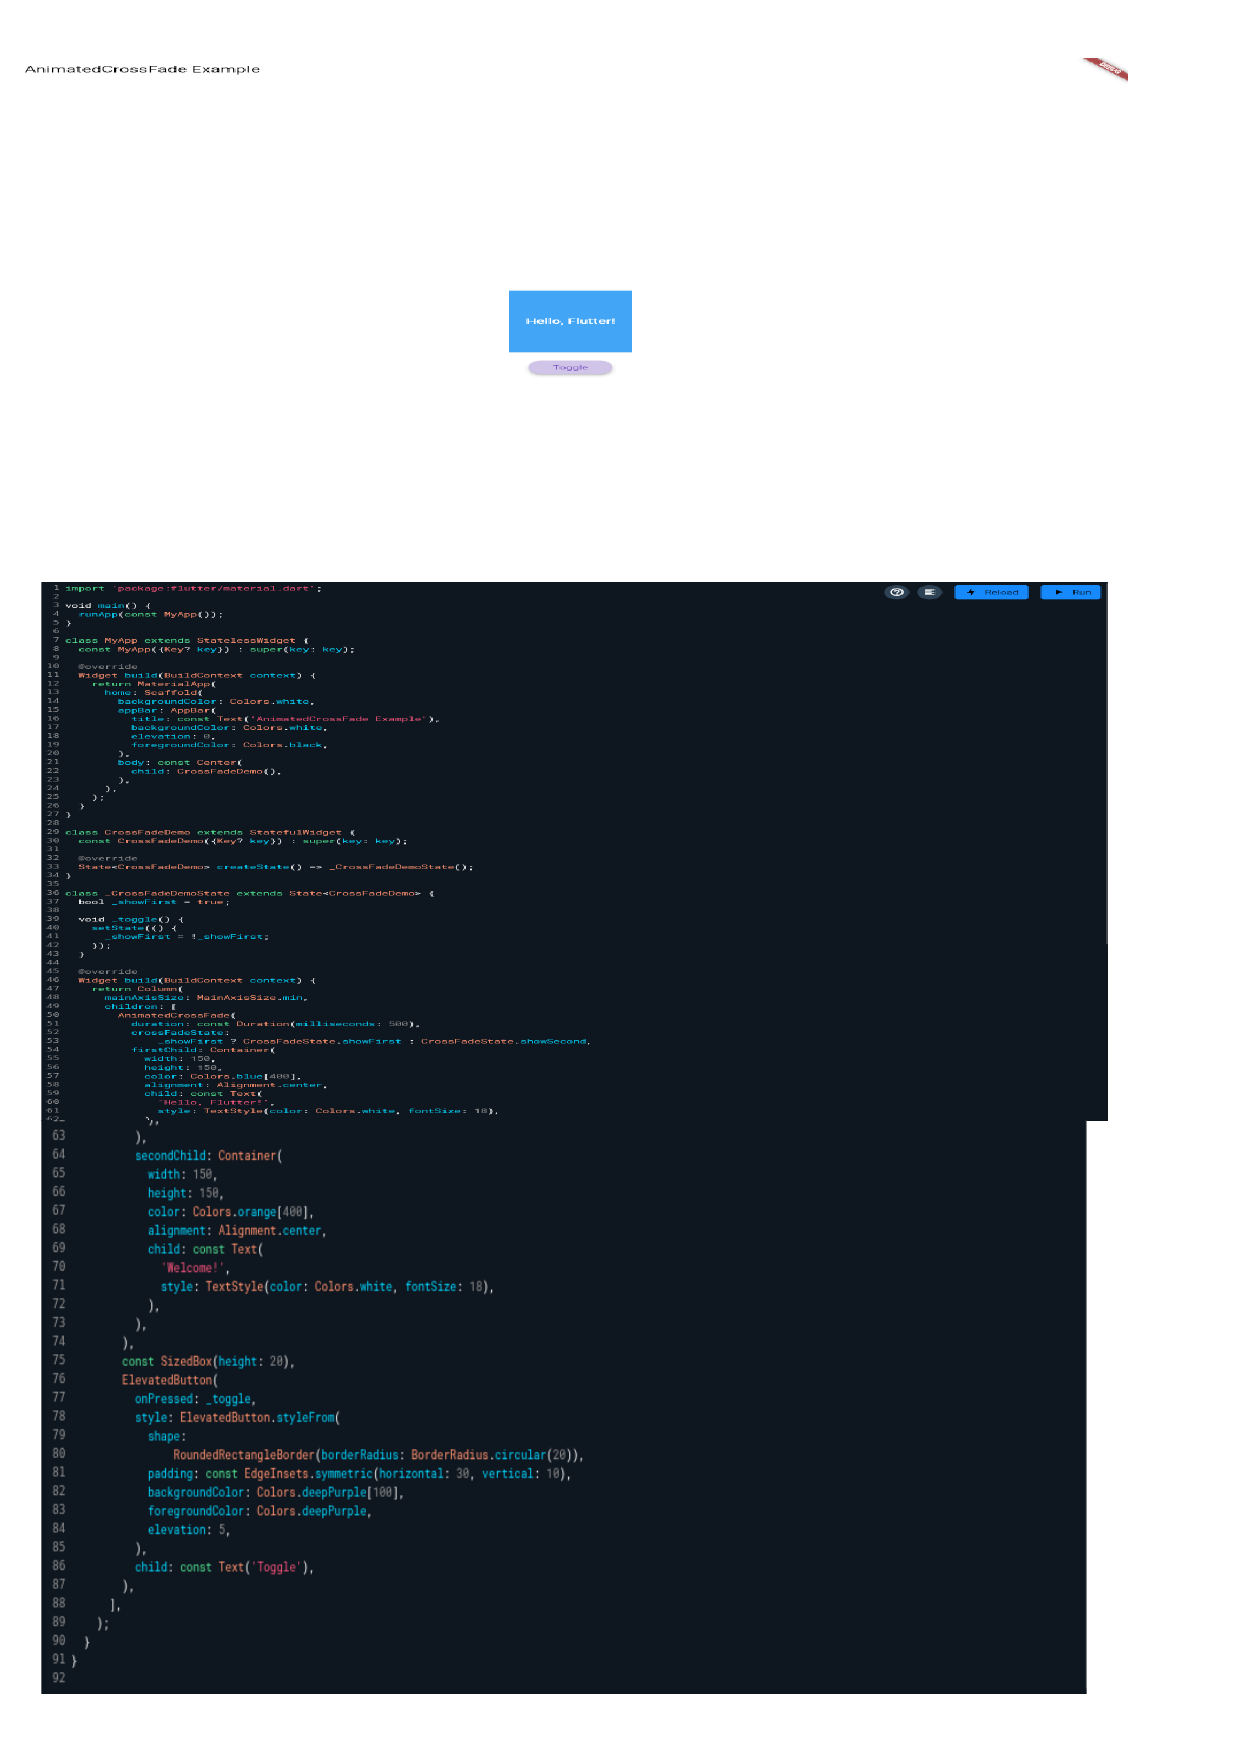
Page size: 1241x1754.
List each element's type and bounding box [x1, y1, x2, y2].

picture [13, 58, 1128, 1694]
